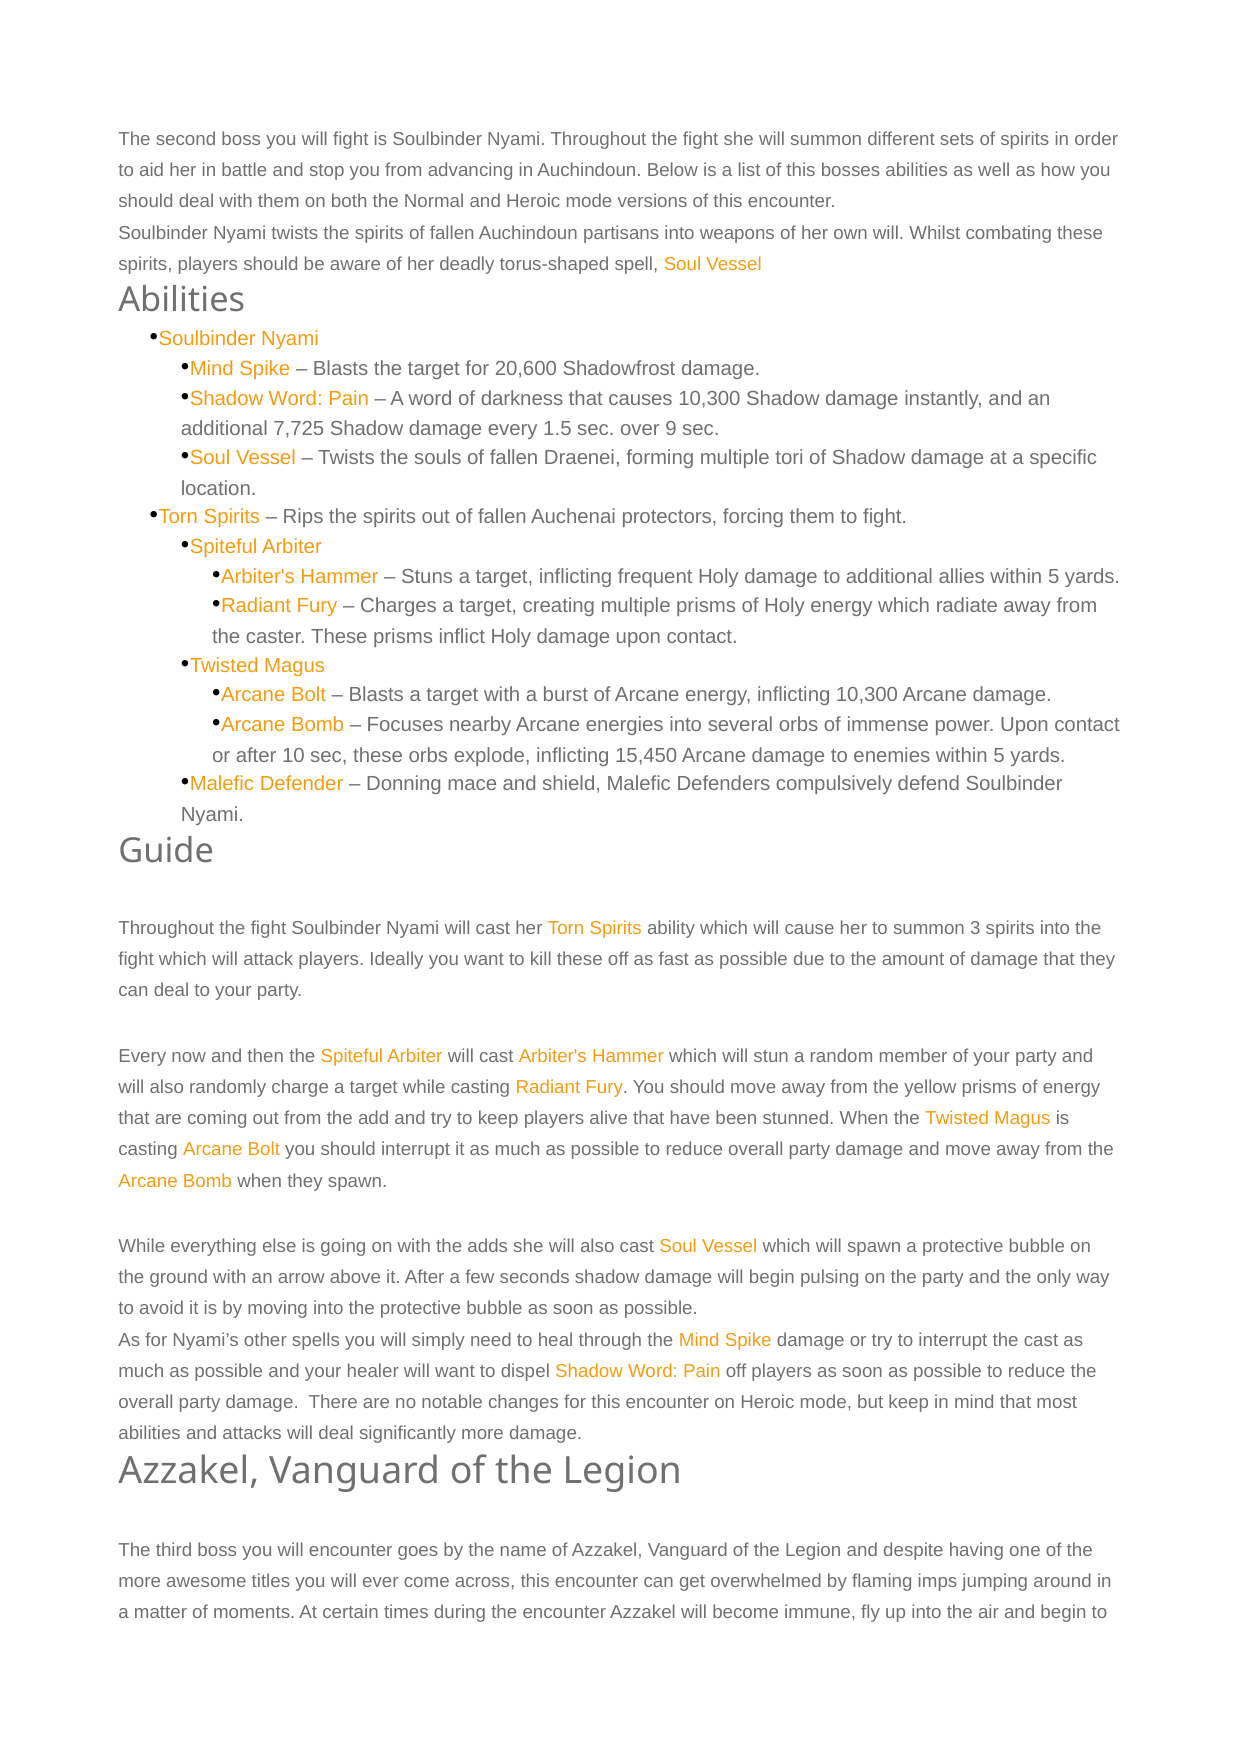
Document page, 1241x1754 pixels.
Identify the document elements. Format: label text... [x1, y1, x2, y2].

text Every now and then the Spiteful Arbiter will cast Arbiter's Hammer which will stun a random member of your party and will also randomly charge a target while casting Radiant Fury. You should move away from the yellow prisms of energy that are coming out from the add and try to keep players alive that have been stunned. When the Twisted Magus is casting Arcane Bolt you should interrupt it as much as possible to reduce overall party damage and move away from the Arcane Bomb when they spawn. [118, 1035, 1122, 1191]
text The second boss you will fight is Soulbinder Nyami. Throughout the fight she will summon different sets of spirits in order to aid her in battle and stop you from advancing in Auchindoun. Below is a list of this bosses abilities as well as how you should deal with them on both the Normal and Heroic mode versions of this encounter. [118, 118, 1122, 212]
text As for Nyami’s other spells you will simply need to heal through the Mind Spike damage or try to interrupt the cast as much as possible and your healer will want to dispel Shadow Word: Pain off players as soon as possible to reduce the overall party damage. There are no notable changes for this encounter on Heroic mode, but keep in mind that most abilities and attacks will deal significantly more damage. [118, 1319, 1122, 1444]
list Arbiter's Hammer – Stuns a target, inflicting frequent Holy damage to additional allies within 5 yards. [118, 559, 1122, 588]
subtitle Abilities [118, 274, 1122, 321]
list Malefic Defender – Donning mace and shield, Malefic Defenders compulsively defend Soulbinder Nyami. [118, 767, 1122, 826]
text Soulbinder Nyami twists the spirits of fallen Auchindoun partisans into weapons of her own will. Whilst combating these spirits, players should be aware of her deadly torus-shaped spell, Soul Vessel [118, 212, 1122, 274]
list Shadow Word: Pain – A word of darkness that causes 10,300 Shadow damage instantly, and an additional 7,725 Shadow damage every 1.5 sec. over 9 sec. [118, 381, 1122, 440]
list Radiant Fury – Charges a target, creating multiple prisms of Holy energy which radiate away from the caster. These prisms inflict Holy damage upon contact. [118, 588, 1122, 648]
list Soul Vessel – Twists the souls of fallen Draenei, forming multiple tori of Shadow damage at a specific location. [118, 440, 1122, 499]
list Twisted Magus [118, 648, 1122, 677]
list Mind Spike – Blasts the target for 20,600 Shadowfrost damage. [118, 351, 1122, 381]
list Soulbinder Nyami [118, 321, 1122, 351]
list Torn Spirits – Rips the spirits out of fallen Auchenai protectors, forcing them to fight. [118, 499, 1122, 529]
list Arcane Bolt – Blasts a target with a burst of Arcane energy, inflicting 10,300 Arcane damage. [118, 677, 1122, 707]
list Arcane Bomb – Focuses nearby Arcane energies into several orbs of immense power. Upon contact or after 10 sec, these orbs explode, inflicting 15,450 Arcane damage to enemies within 5 yards. [118, 707, 1122, 767]
subtitle Guide [118, 826, 1122, 873]
text The third boss you will encounter goes by the name of Azzakel, Vanguard of the Legion and despite having one of the more awesome titles you will ever come across, this encounter can get overwhelmed by flaming imps jumping around in a matter of moments. At certain times during the encounter Azzakel will become immune, fly up into the air and begin to [118, 1529, 1122, 1623]
subtitle Azzakel, Vanguard of the Legion [118, 1444, 1122, 1495]
text Throughout the fight Soulbinder Nyami will cast her Torn Spirits ability which will cause her to summon 3 spirits into the fight which will attack players. Ideally you want to kill these off as fast as possible due to the amount of damage that they can deal to your party. [118, 907, 1122, 1001]
text While everything else is going on with the adds she will also cast Soul Vessel which will spawn a protective bubble on the ground with an arrow above it. After a few seconds shadow damage will begin pulsing on the party and the only way to avoid it is by moving into the protective bubble as soon as possible. [118, 1225, 1122, 1319]
list Spiteful Arbiter [118, 529, 1122, 559]
